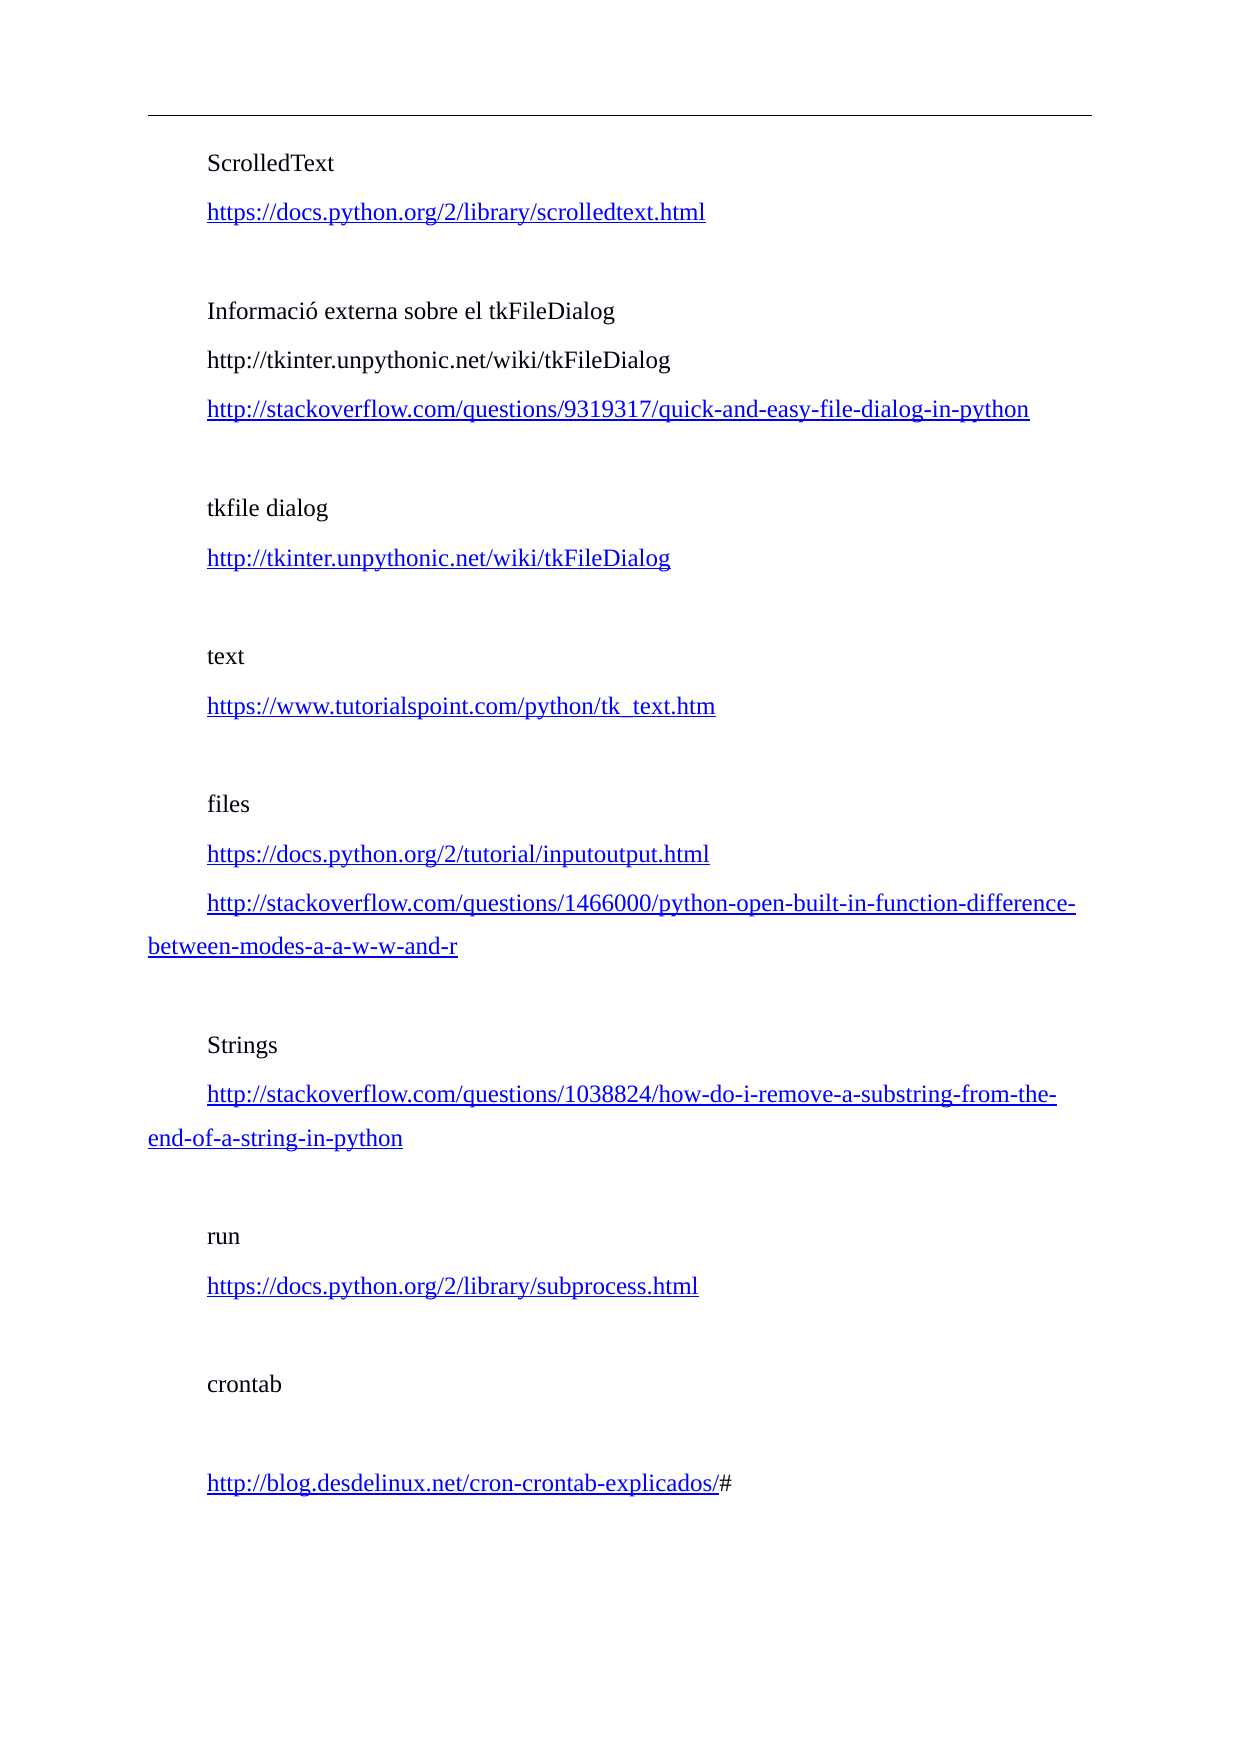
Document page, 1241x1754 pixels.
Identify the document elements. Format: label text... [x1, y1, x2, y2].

text http://tkinter.unpythonic.net/wiki/tkFileDialog [148, 543, 1092, 571]
text http://stackoverflow.com/questions/9319317/quick-and-easy-file-dialog-in-python [148, 394, 1092, 423]
text Strings [148, 1030, 1092, 1059]
text text [148, 641, 1092, 670]
text http://tkinter.unpythonic.net/wiki/tkFileDialog [148, 345, 1092, 374]
text tkfile dialog [148, 493, 1092, 522]
text files [148, 789, 1092, 818]
text http://stackoverflow.com/questions/1466000/python-open-built-in-function-difference-between-modes-a-a-w-w-and-r [148, 888, 1092, 960]
text crontab [148, 1369, 1092, 1398]
text Informació externa sobre el tkFileDialog [148, 296, 1092, 324]
text run [148, 1221, 1092, 1250]
text http://blog.desdelinux.net/cron-crontab-explicados/# [148, 1468, 1092, 1497]
text https://docs.python.org/2/tutorial/inputoutput.html [148, 839, 1092, 868]
text ScrolledText [148, 148, 1092, 176]
text https://www.tutorialspoint.com/python/tk_text.htm [148, 691, 1092, 719]
text https://docs.python.org/2/library/subprocess.html [148, 1271, 1092, 1299]
text http://stackoverflow.com/questions/1038824/how-do-i-remove-a-substring-from-the-end-of-a-string-in-python [148, 1079, 1092, 1151]
text https://docs.python.org/2/library/scrolledtext.html [148, 197, 1092, 226]
